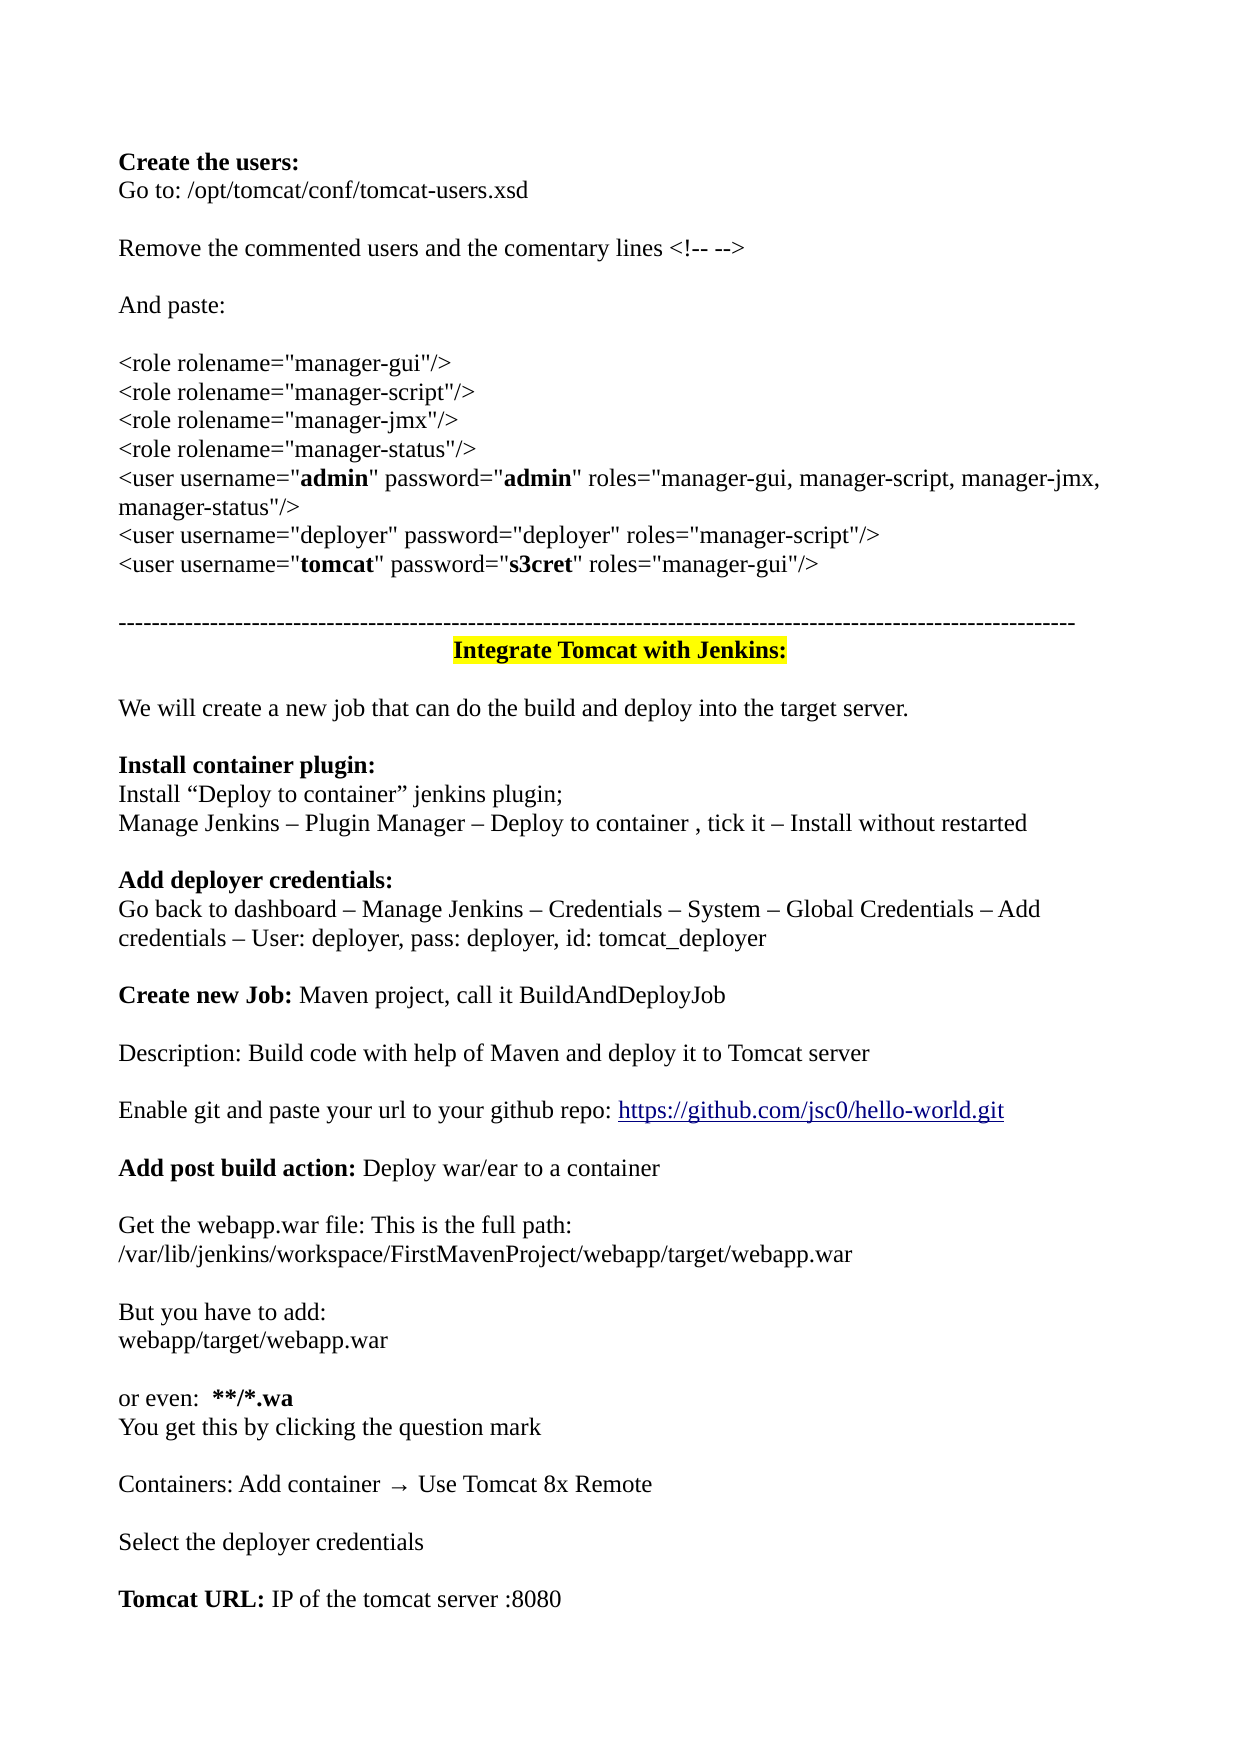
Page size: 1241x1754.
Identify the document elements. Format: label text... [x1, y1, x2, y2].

text Install “Deploy to container” jenkins plugin; [118, 779, 1122, 808]
text Remove the commented users and the comentary lines <!-- --> [118, 233, 1122, 262]
text webapp/target/webapp.war [118, 1326, 1122, 1354]
text And paste: [118, 291, 1122, 319]
text Description: Build code with help of Maven and deploy it to Tomcat server [118, 1038, 1122, 1067]
text <user username="deployer" password="deployer" roles="manager-script"/> [118, 521, 1122, 549]
text Enable git and paste your url to your github repo: https://github.com/jsc0/hello-world.git [118, 1096, 1122, 1124]
text <user username="tomcat" password="s3cret" roles="manager-gui"/> [118, 549, 1122, 578]
text <role rolename="manager-script"/> [118, 377, 1122, 406]
text Tomcat URL: IP of the tomcat server :8080 [118, 1584, 1122, 1613]
text <role rolename="manager-gui"/> [118, 348, 1122, 377]
text Add post build action: Deploy war/ear to a container [118, 1153, 1122, 1182]
text <role rolename="manager-status"/> [118, 434, 1122, 463]
text Create the users: [118, 147, 1122, 176]
text Go to: /opt/tomcat/conf/tomcat-users.xsd [118, 176, 1122, 204]
text Install container plugin: [118, 751, 1122, 779]
text But you have to add: [118, 1297, 1122, 1326]
text Create new Job: Maven project, call it BuildAndDeployJob [118, 981, 1122, 1009]
text Manage Jenkins – Plugin Manager – Deploy to container , tick it – Install without restarted [118, 808, 1122, 837]
text We will create a new job that can do the build and deploy into the target server. [118, 693, 1122, 722]
text or even: **/*.wa [118, 1383, 1122, 1412]
text Integrate Tomcat with Jenkins: [118, 636, 1122, 664]
text Get the webapp.war file: This is the full path: /var/lib/jenkins/workspace/FirstMavenProject/webapp/target/webapp.war [118, 1211, 1122, 1268]
text Containers: Add container → Use Tomcat 8x Remote [118, 1469, 1122, 1498]
text Go back to dashboard – Manage Jenkins – Credentials – System – Global Credentials – Add credentials – User: deployer, pass: deployer, id: tomcat_deployer [118, 894, 1122, 952]
text You get this by clicking the question mark [118, 1412, 1122, 1441]
text ------------------------------------------------------------------------------------------------------------------- [118, 607, 1122, 636]
text <role rolename="manager-jmx"/> [118, 406, 1122, 434]
text Select the deployer credentials [118, 1527, 1122, 1556]
text <user username="admin" password="admin" roles="manager-gui, manager-script, manager-jmx, manager-status"/> [118, 463, 1122, 521]
text Add deployer credentials: [118, 866, 1122, 894]
